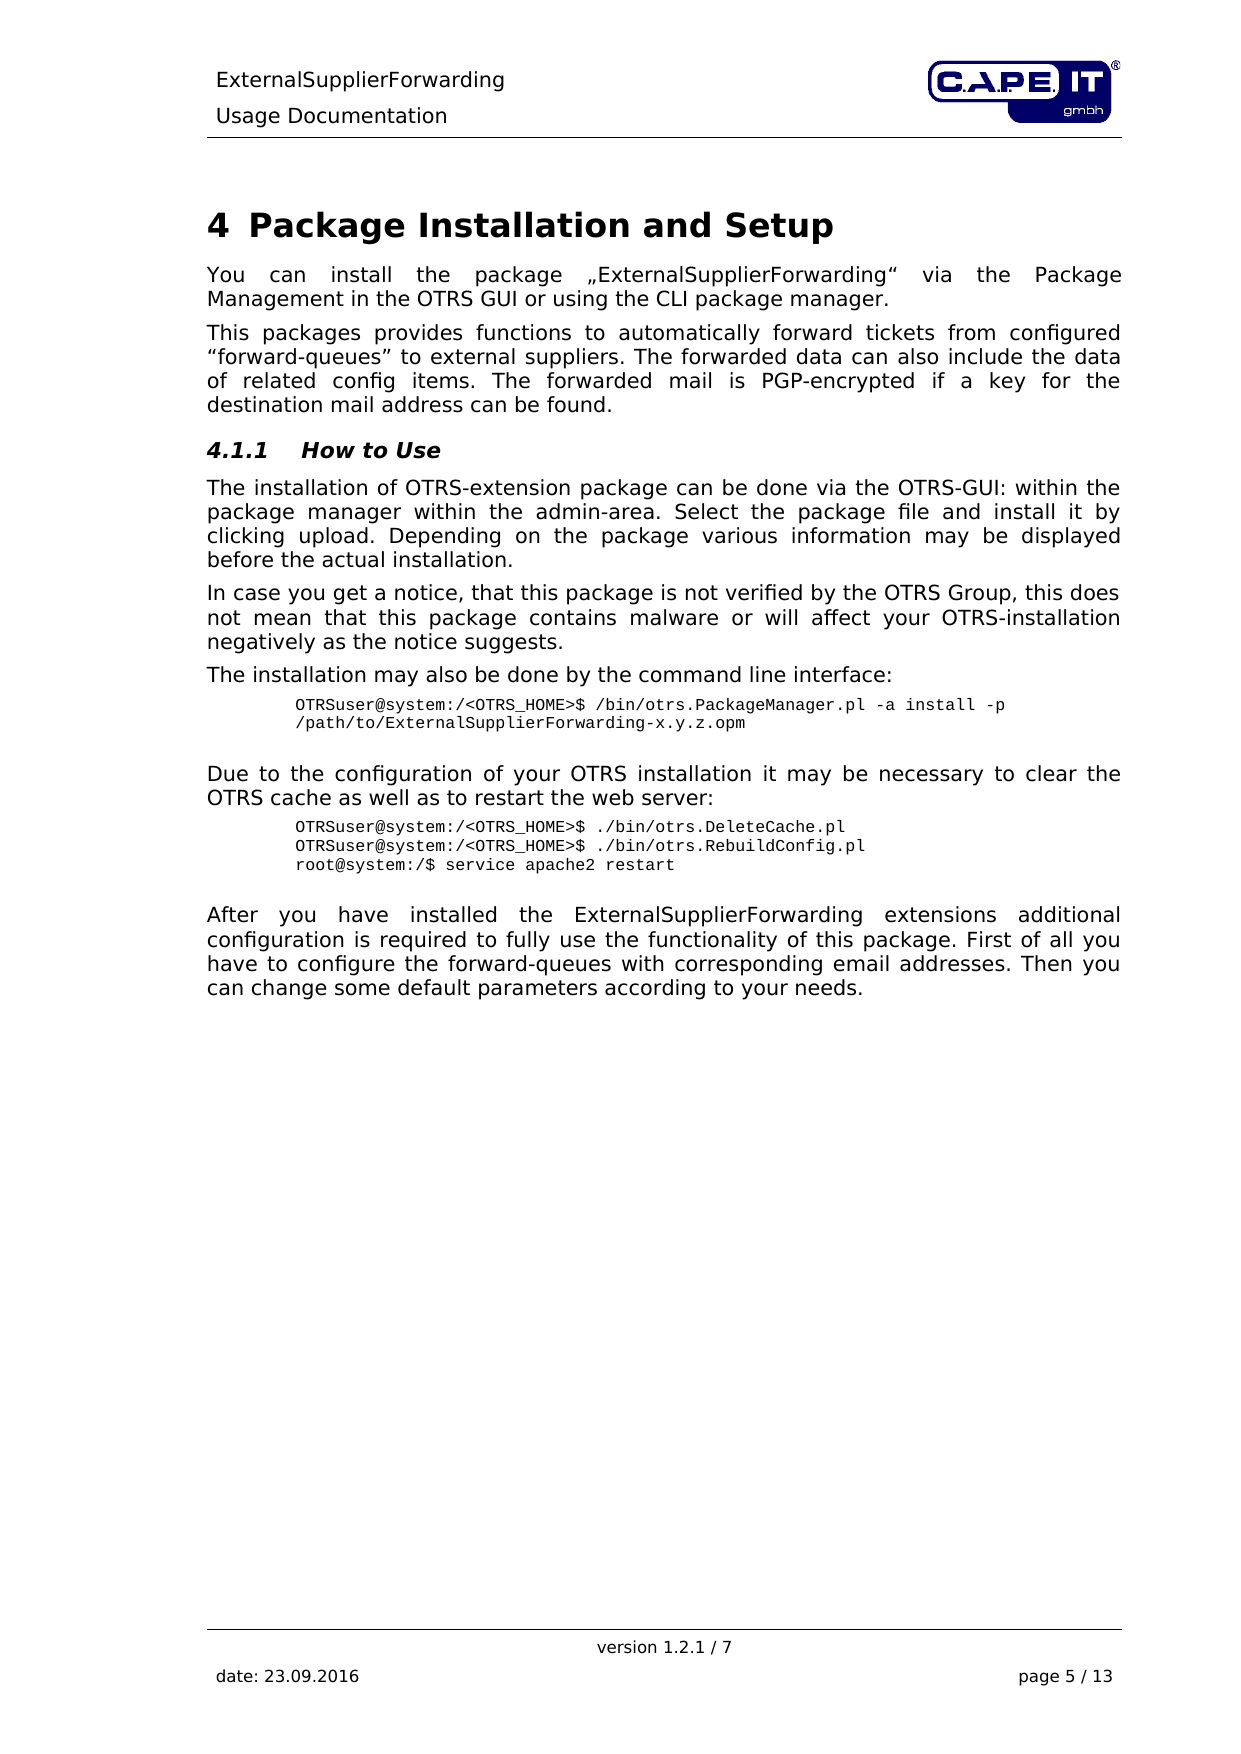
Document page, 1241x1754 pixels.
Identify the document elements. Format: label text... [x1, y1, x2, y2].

text OTRSuser@system:/<OTRS_HOME>$ /bin/otrs.PackageManager.pl -a install -p /path/to/ExternalSupplierForwarding-x.y.z.opm [295, 696, 1122, 734]
text This packages provides functions to automatically forward tickets from configured “forward-queues” to external suppliers. The forwarded data can also include the data of related config items. The forwarded mail is PGP-encrypted if a key for the destination mail address can be found. [207, 321, 1122, 418]
text OTRSuser@system:/<OTRS_HOME>$ ./bin/otrs.DeleteCache.pl [295, 819, 1122, 838]
text root@system:/$ service apache2 restart [295, 857, 1122, 876]
picture [928, 60, 1121, 123]
text The installation of OTRS-extension package can be done via the OTRS-GUI: within the package manager within the admin-area. Select the package file and install it by clicking upload. Depending on the package various information may be displayed before the actual installation. [207, 476, 1122, 573]
text After you have installed the ExternalSupplierForwarding extensions additional configuration is required to fully use the functionality of this package. First of all you have to configure the forward-queues with corresponding email addresses. Then you can change some default parameters according to your needs. [207, 903, 1122, 1000]
text You can install the package „ExternalSupplierForwarding“ via the Package Management in the OTRS GUI or using the CLI package manager. [207, 263, 1122, 312]
text The installation may also be done by the command line interface: [207, 663, 1122, 687]
subtitle How to Use [207, 438, 1122, 464]
subtitle Package Installation and Setup [207, 207, 1122, 245]
text OTRSuser@system:/<OTRS_HOME>$ ./bin/otrs.RebuildConfig.pl [295, 838, 1122, 857]
text In case you get a notice, that this package is not verified by the OTRS Group, this does not mean that this package contains malware or will affect your OTRS-installation negatively as the notice suggests. [207, 581, 1122, 654]
text Due to the configuration of your OTRS installation it may be necessary to clear the OTRS cache as well as to restart the web server: [207, 762, 1122, 810]
